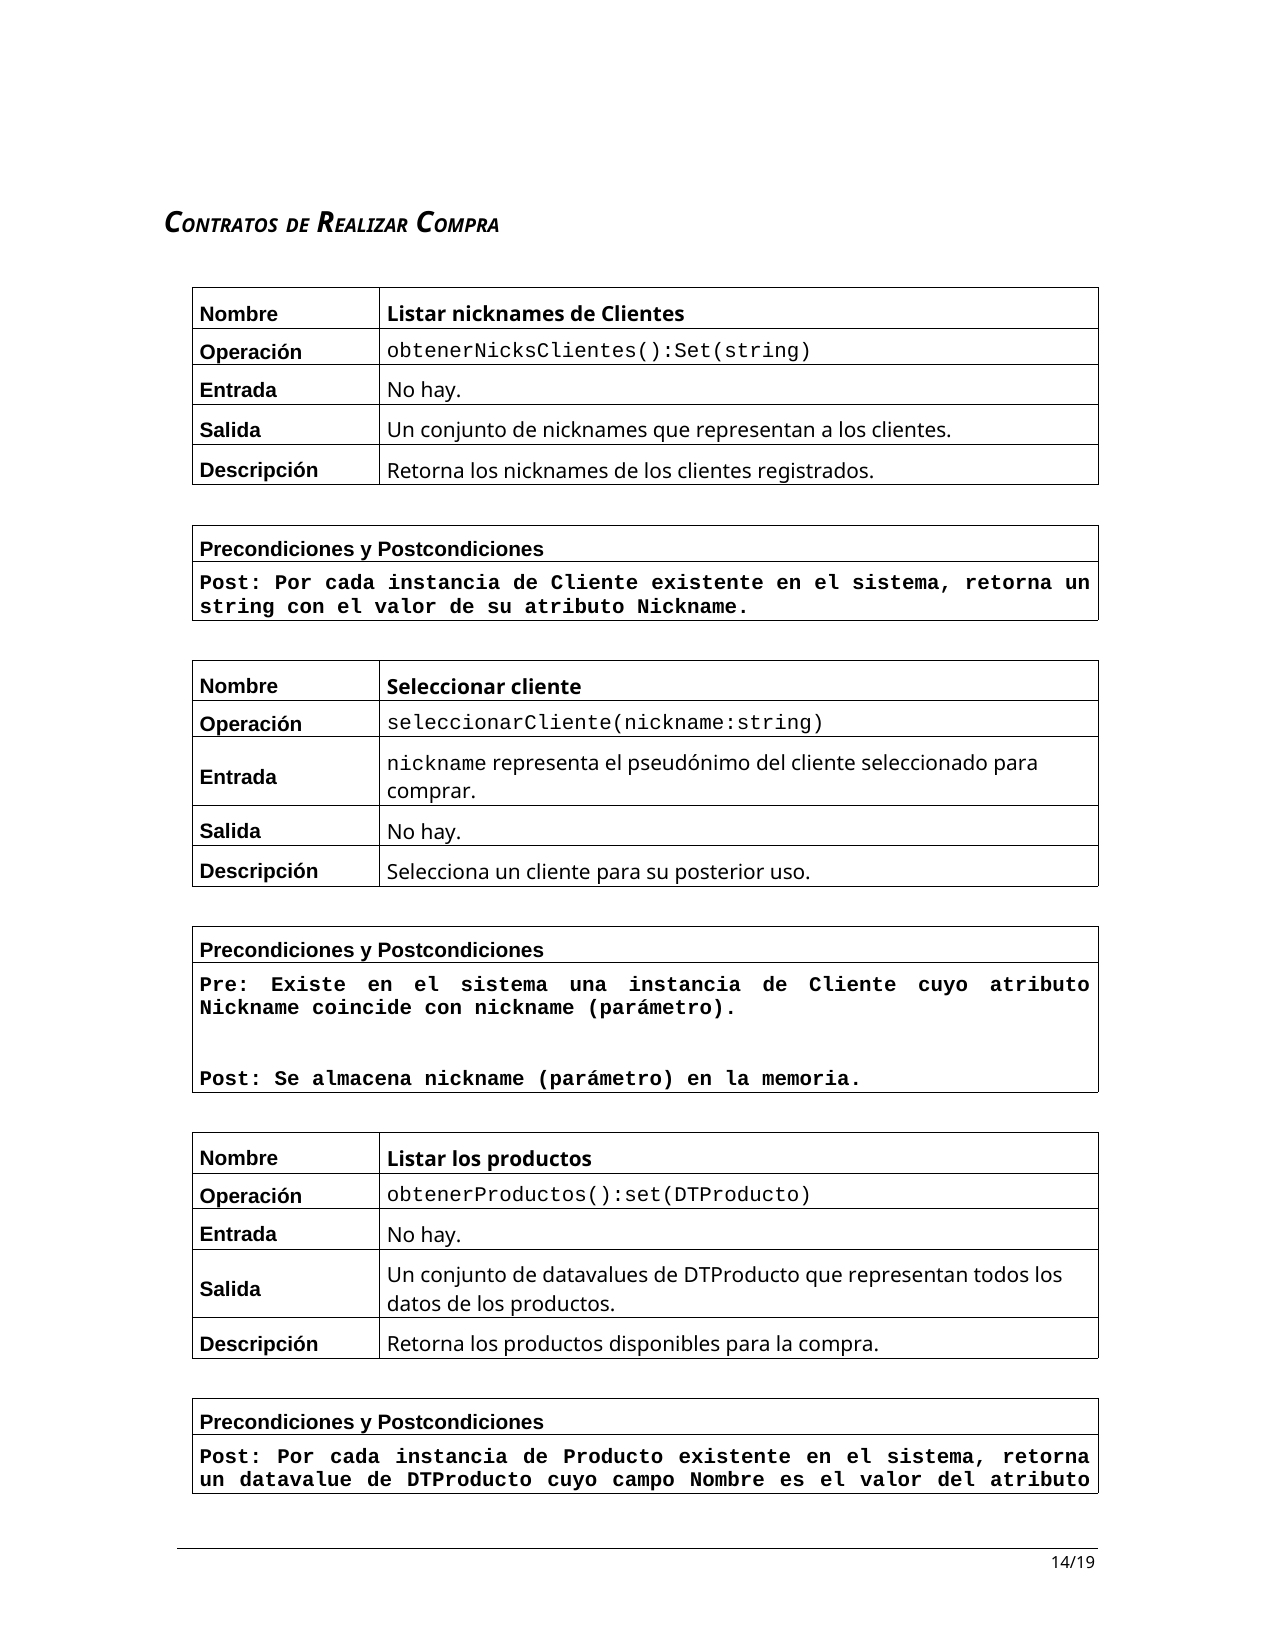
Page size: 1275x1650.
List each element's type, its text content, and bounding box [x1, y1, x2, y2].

table_cell Salida [193, 1250, 379, 1317]
table_cell Operación [193, 1174, 379, 1208]
table_cell Retorna los nicknames de los clientes registrados. [380, 445, 1098, 484]
table_cell Entrada [193, 737, 379, 805]
table_cell No hay. [380, 1209, 1098, 1248]
table_header Precondiciones y Postcondiciones [193, 1399, 1098, 1434]
table_cell Operación [193, 701, 379, 736]
table_cell No hay. [380, 806, 1098, 845]
table_header Listar nicknames de Clientes [380, 288, 1098, 328]
table_cell Descripción [193, 1318, 379, 1358]
table_header Listar los productos [380, 1133, 1098, 1172]
table_header Nombre [193, 1133, 379, 1172]
table_cell Retorna los productos disponibles para la compra. [380, 1318, 1098, 1358]
table_cell Descripción [193, 846, 379, 886]
table_cell No hay. [380, 365, 1098, 404]
table_cell obtenerProductos():set(DTProducto) [380, 1174, 1098, 1208]
table_cell Entrada [193, 1209, 379, 1248]
table_cell Un conjunto de nicknames que representan a los clientes. [380, 405, 1098, 444]
table_cell Salida [193, 806, 379, 845]
table_cell Selecciona un cliente para su posterior uso. [380, 846, 1098, 886]
table_cell Entrada [193, 365, 379, 404]
table_header Nombre [193, 661, 379, 700]
table_cell Post: Por cada instancia de Producto existente en el sistema, retorna un datavalue de DTProducto cuyo campo Nombre es el valor del atributo [193, 1435, 1098, 1493]
table_header Precondiciones y Postcondiciones [193, 927, 1098, 962]
table_header Precondiciones y Postcondiciones [193, 526, 1098, 561]
table_cell Post: Por cada instancia de Cliente existente en el sistema, retorna un string con el valor de su atributo Nickname. [193, 562, 1098, 620]
table_header Seleccionar cliente [380, 661, 1098, 700]
table_cell Un conjunto de datavalues de DTProducto que representan todos los datos de los productos. [380, 1250, 1098, 1317]
table_cell Descripción [193, 445, 379, 484]
table_cell Operación [193, 329, 379, 363]
subtitle Contratos de Realizar Compra [103, 201, 1098, 241]
table_cell Salida [193, 405, 379, 444]
table_cell Pre: Existe en el sistema una instancia de Cliente cuyo atributo Nickname coincide con nickname (parámetro). Post: Se almacena nickname (parámetro) en la memoria. [193, 963, 1098, 1092]
table_header Nombre [193, 288, 379, 328]
table_cell obtenerNicksClientes():Set(string) [380, 329, 1098, 363]
table_cell seleccionarCliente(nickname:string) [380, 701, 1098, 736]
table_cell nickname representa el pseudónimo del cliente seleccionado para comprar. [380, 737, 1098, 805]
